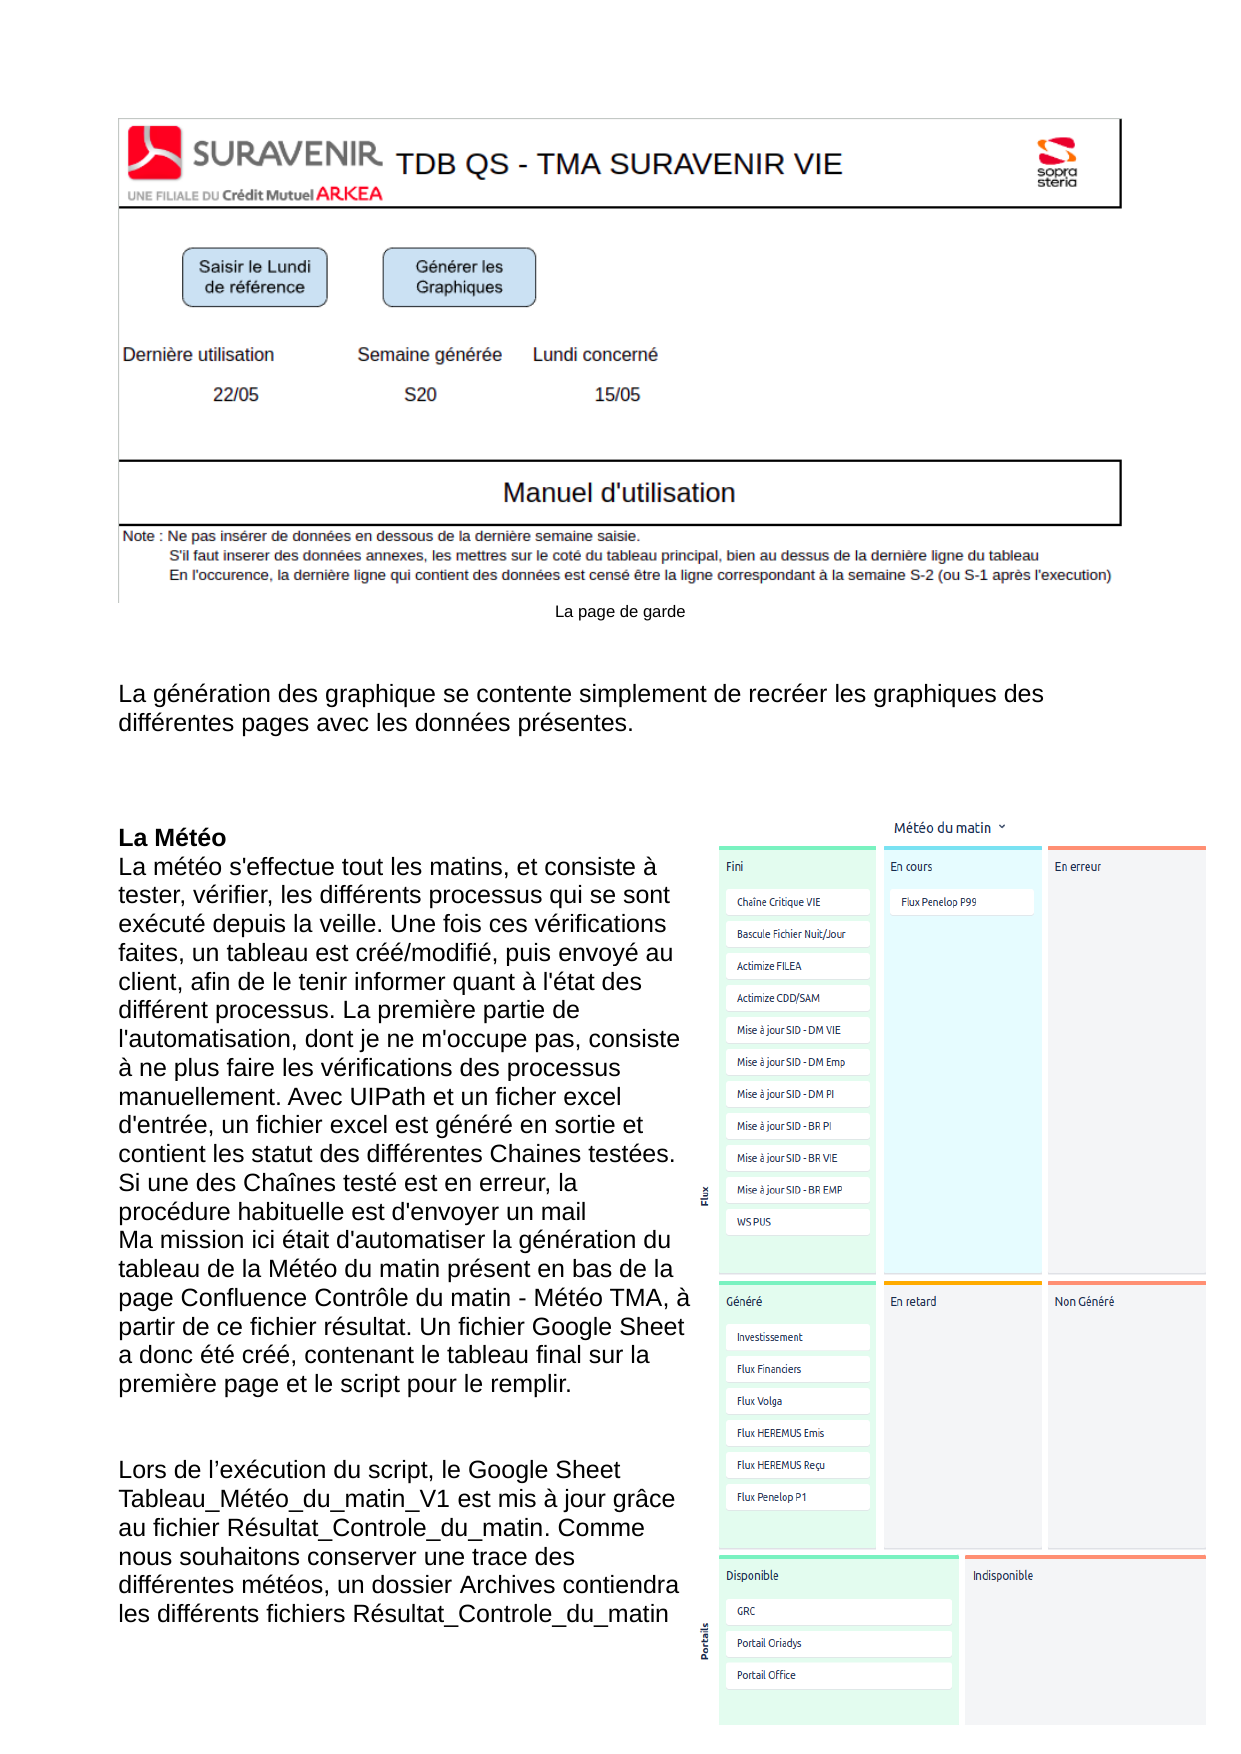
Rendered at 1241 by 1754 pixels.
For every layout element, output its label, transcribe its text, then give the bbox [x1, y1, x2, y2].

text Lors de l’exécution du script, le Google Sheet Tableau_Météo_du_matin_V1 est mis à jour grâce au fichier Résultat_Controle_du_matin. Comme nous souhaitons conserver une trace des différentes météos, un dossier Archives contiendra les différents fichiers Résultat_Controle_du_matin [118, 1455, 696, 1628]
subtitle La Météo [118, 823, 696, 851]
text La météo s'effectue tout les matins, et consiste à tester, vérifier, les différents processus qui se sont exécuté depuis la veille. Une fois ces vérifications faites, un tableau est créé/modifié, puis envoyé au client, afin de le tenir informer quant à l'état des différent processus. La première partie de l'automatisation, dont je ne m'occupe pas, consiste à ne plus faire les vérifications des processus manuellement. Avec UIPath et un ficher excel d'entrée, un fichier excel est généré en sortie et contient les statut des différentes Chaines testées. Si une des Chaînes testé est en erreur, la procédure habituelle est d'envoyer un mail [118, 851, 696, 1225]
picture [696, 819, 1211, 1725]
text Ma mission ici était d'automatiser la génération du tableau de la Météo du matin présent en bas de la page Confluence Contrôle du matin - Météo TMA, à partir de ce fichier résultat. Un fichier Google Sheet a donc été créé, contenant le tableau final sur la première page et le script pour le remplir. [118, 1225, 696, 1398]
text La génération des graphique se contente simplement de recréer les graphiques des différentes pages avec les données présentes. [118, 679, 1122, 736]
picture [118, 118, 1123, 603]
text La page de garde [118, 603, 1122, 621]
